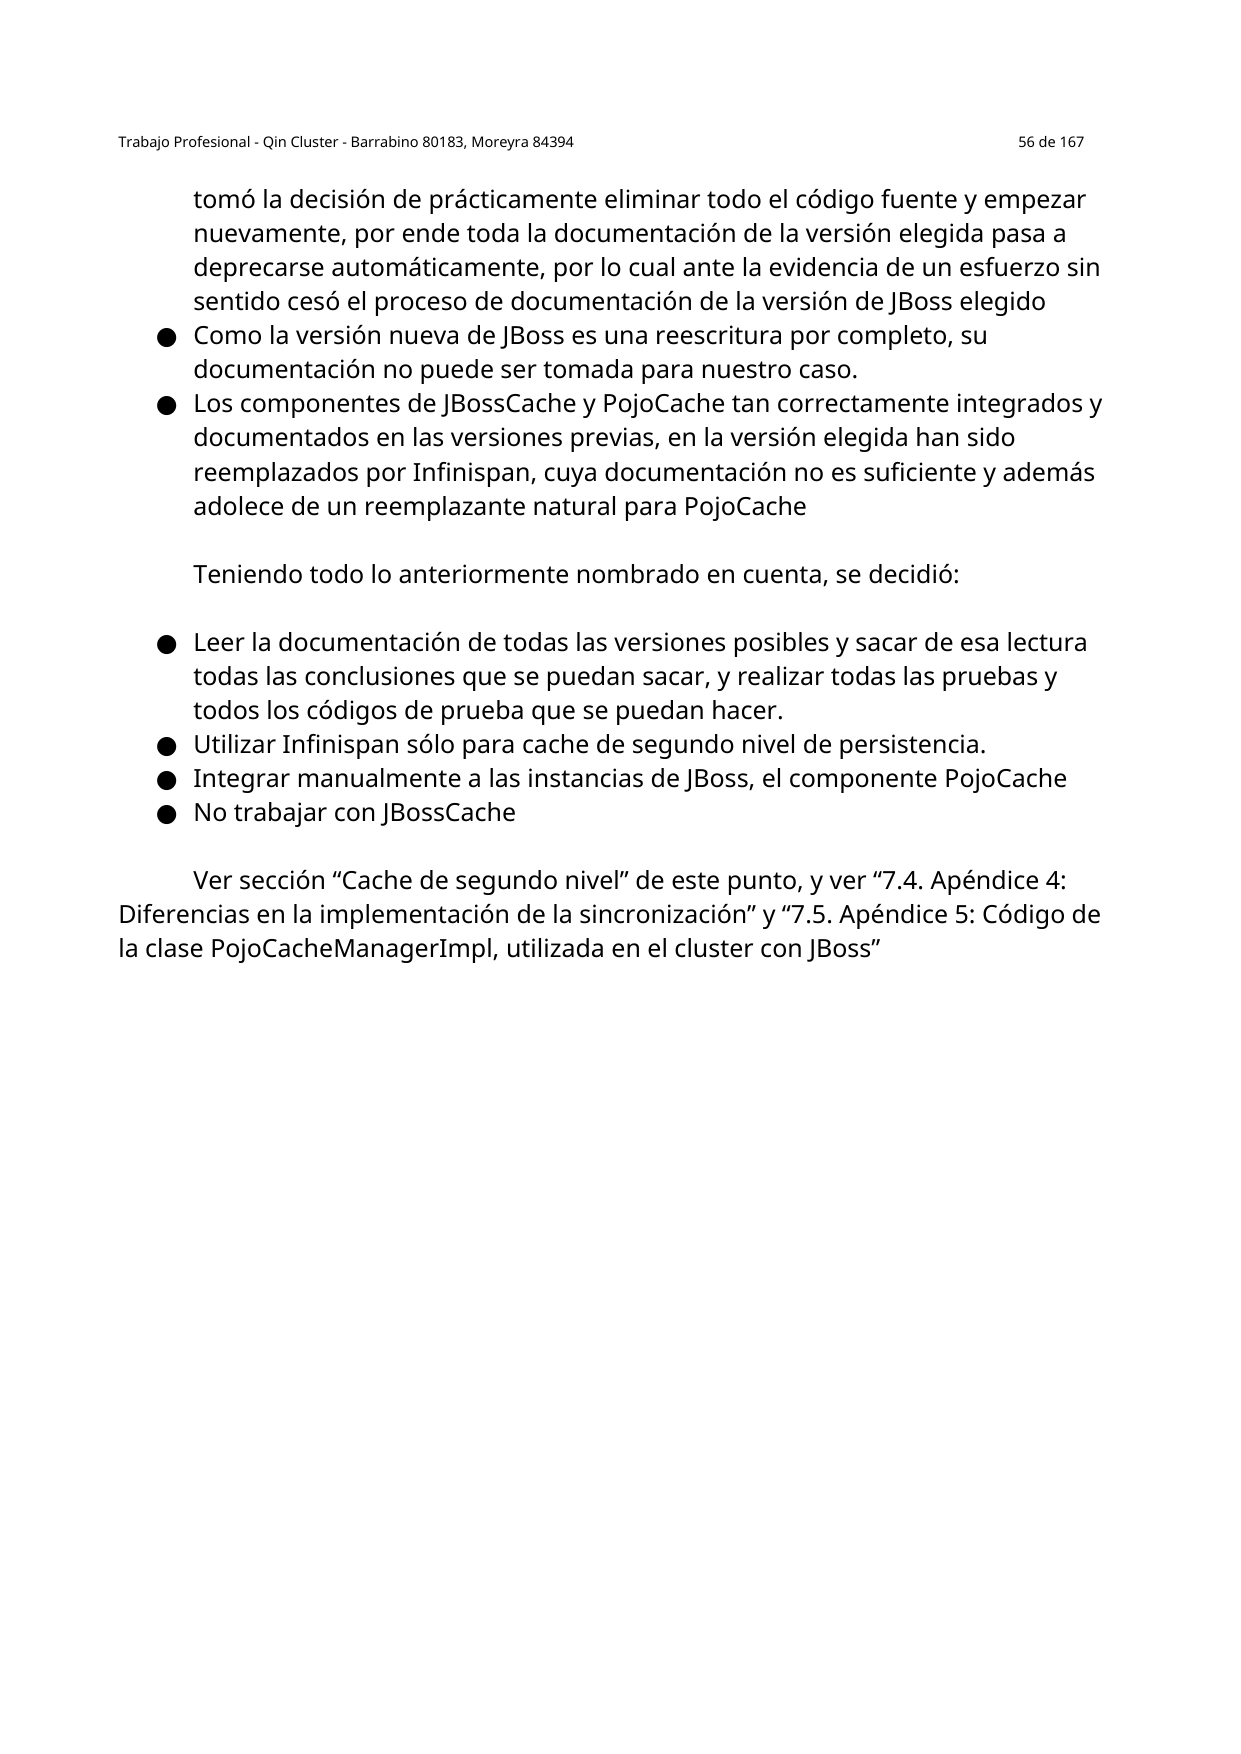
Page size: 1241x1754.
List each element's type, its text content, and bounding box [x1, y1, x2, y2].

list Leer la documentación de todas las versiones posibles y sacar de esa lectura todas las conclusiones que se puedan sacar, y realizar todas las pruebas y todos los códigos de prueba que se puedan hacer. [156, 624, 1122, 727]
list Utilizar Infinispan sólo para cache de segundo nivel de persistencia. [156, 727, 1122, 761]
text Teniendo todo lo anteriormente nombrado en cuenta, se decidió: [118, 556, 1122, 590]
list Los componentes de JBossCache y PojoCache tan correctamente integrados y documentados en las versiones previas, en la versión elegida han sido reemplazados por Infinispan, cuya documentación no es suficiente y además adolece de un reemplazante natural para PojoCache [156, 386, 1122, 522]
list tomó la decisión de prácticamente eliminar todo el código fuente y empezar nuevamente, por ende toda la documentación de la versión elegida pasa a deprecarse automáticamente, por lo cual ante la evidencia de un esfuerzo sin sentido cesó el proceso de documentación de la versión de JBoss elegido [156, 182, 1122, 318]
list Como la versión nueva de JBoss es una reescritura por completo, su documentación no puede ser tomada para nuestro caso. [156, 318, 1122, 386]
list Integrar manualmente a las instancias de JBoss, el componente PojoCache [156, 761, 1122, 795]
text Ver sección “Cache de segundo nivel” de este punto, y ver “7.4. Apéndice 4: Diferencias en la implementación de la sincronización” y “7.5. Apéndice 5: Código de la clase PojoCacheManagerImpl, utilizada en el cluster con JBoss” [118, 863, 1122, 965]
list No trabajar con JBossCache [156, 795, 1122, 829]
